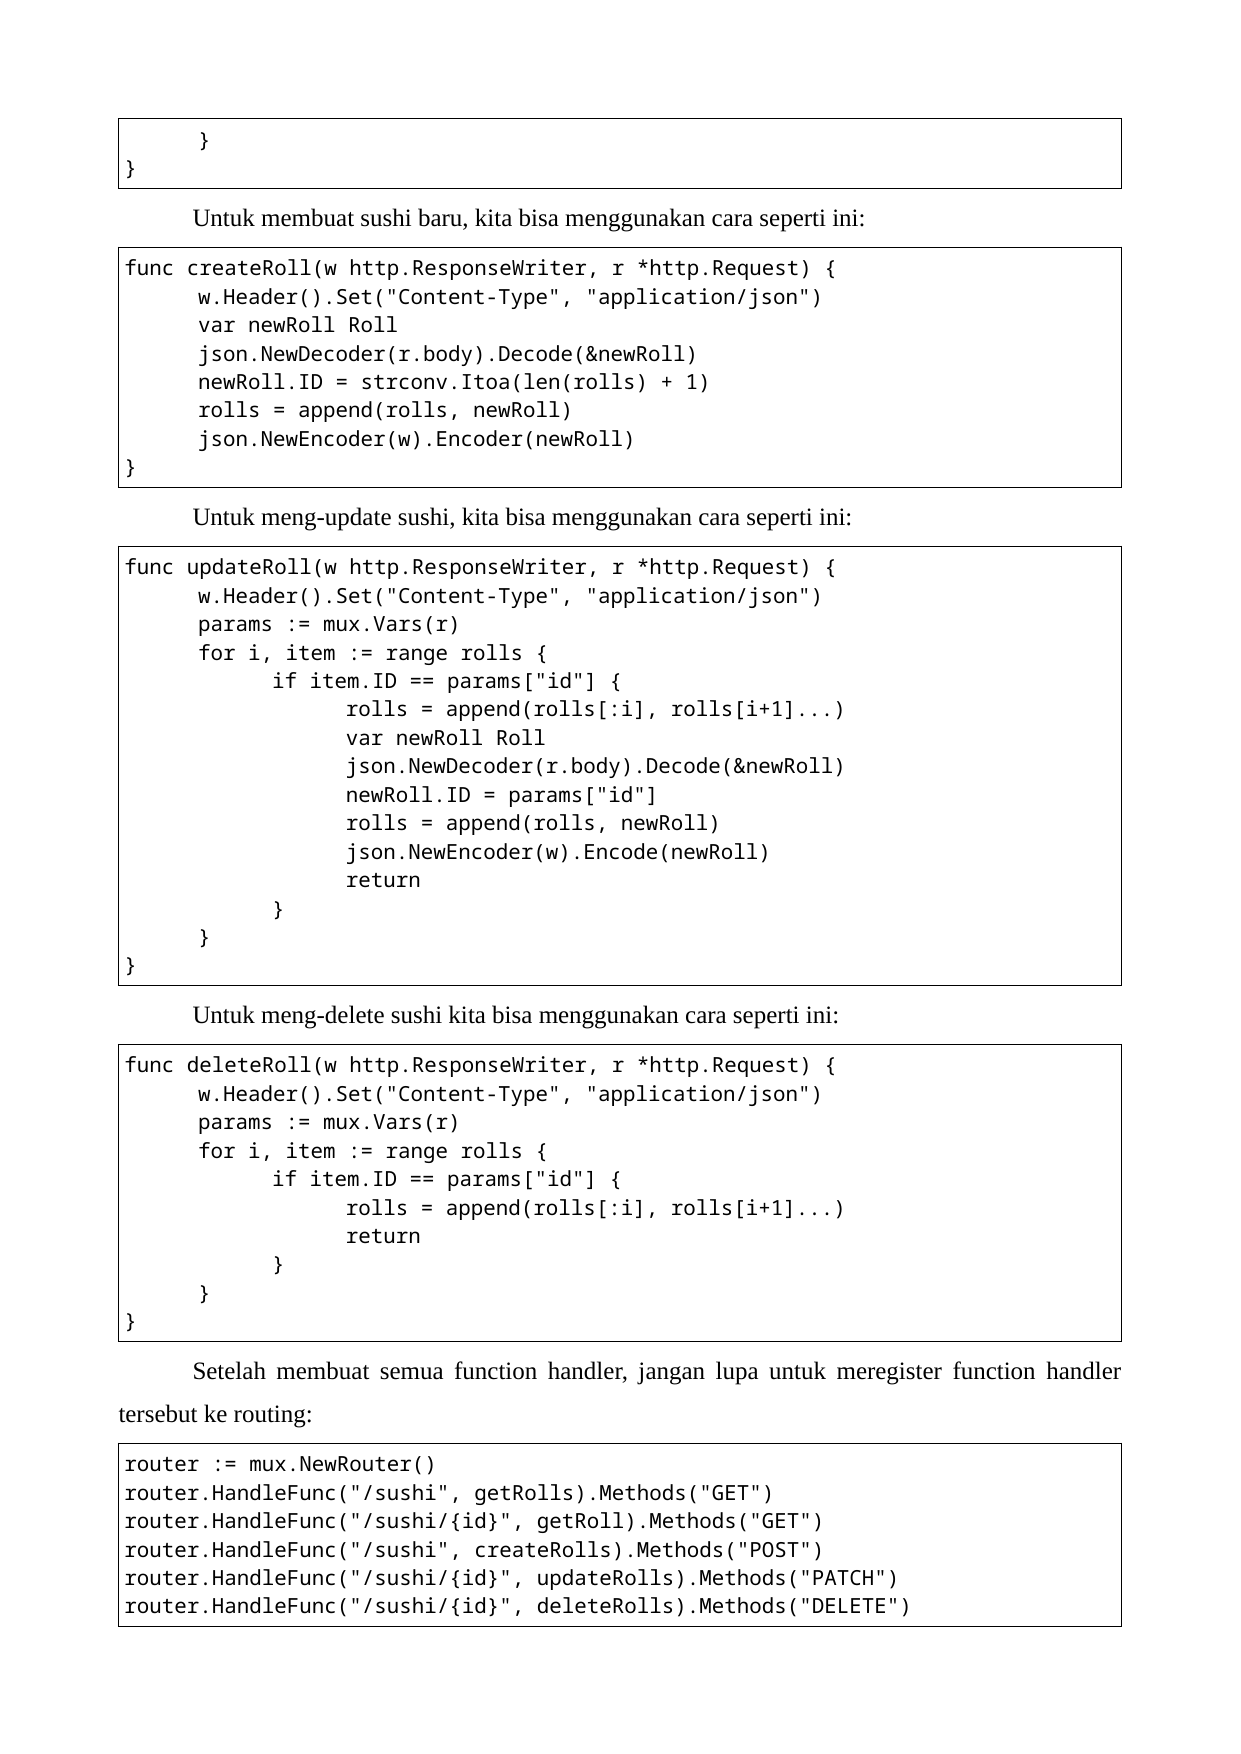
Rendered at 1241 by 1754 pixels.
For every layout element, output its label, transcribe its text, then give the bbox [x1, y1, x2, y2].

table_header func createRoll(w http.ResponseWriter, r *http.Request) { w.Header().Set("Content-Type", "application/json") var newRoll Roll json.NewDecoder(r.body).Decode(&newRoll) newRoll.ID = strconv.Itoa(len(rolls) + 1) rolls = append(rolls, newRoll) json.NewEncoder(w).Encoder(newRoll) } [119, 248, 1121, 487]
text Untuk membuat sushi baru, kita bisa menggunakan cara seperti ini: [118, 203, 1122, 232]
table_header func updateRoll(w http.ResponseWriter, r *http.Request) { w.Header().Set("Content-Type", "application/json") params := mux.Vars(r) for i, item := range rolls { if item.ID == params["id"] { rolls = append(rolls[:i], rolls[i+1]...) var newRoll Roll json.NewDecoder(r.body).Decode(&newRoll) newRoll.ID = params["id"] rolls = append(rolls, newRoll) json.NewEncoder(w).Encode(newRoll) return } } } [119, 547, 1121, 985]
table_header router := mux.NewRouter() router.HandleFunc("/sushi", getRolls).Methods("GET") router.HandleFunc("/sushi/{id}", getRoll).Methods("GET") router.HandleFunc("/sushi", createRolls).Methods("POST") router.HandleFunc("/sushi/{id}", updateRolls).Methods("PATCH") router.HandleFunc("/sushi/{id}", deleteRolls).Methods("DELETE") [119, 1444, 1121, 1626]
table_header } } [119, 119, 1121, 188]
text Untuk meng-delete sushi kita bisa menggunakan cara seperti ini: [118, 1001, 1122, 1029]
table_header func deleteRoll(w http.ResponseWriter, r *http.Request) { w.Header().Set("Content-Type", "application/json") params := mux.Vars(r) for i, item := range rolls { if item.ID == params["id"] { rolls = append(rolls[:i], rolls[i+1]...) return } } } [119, 1045, 1121, 1341]
text Setelah membuat semua function handler, jangan lupa untuk meregister function handler tersebut ke routing: [118, 1356, 1122, 1428]
text Untuk meng-update sushi, kita bisa menggunakan cara seperti ini: [118, 502, 1122, 531]
